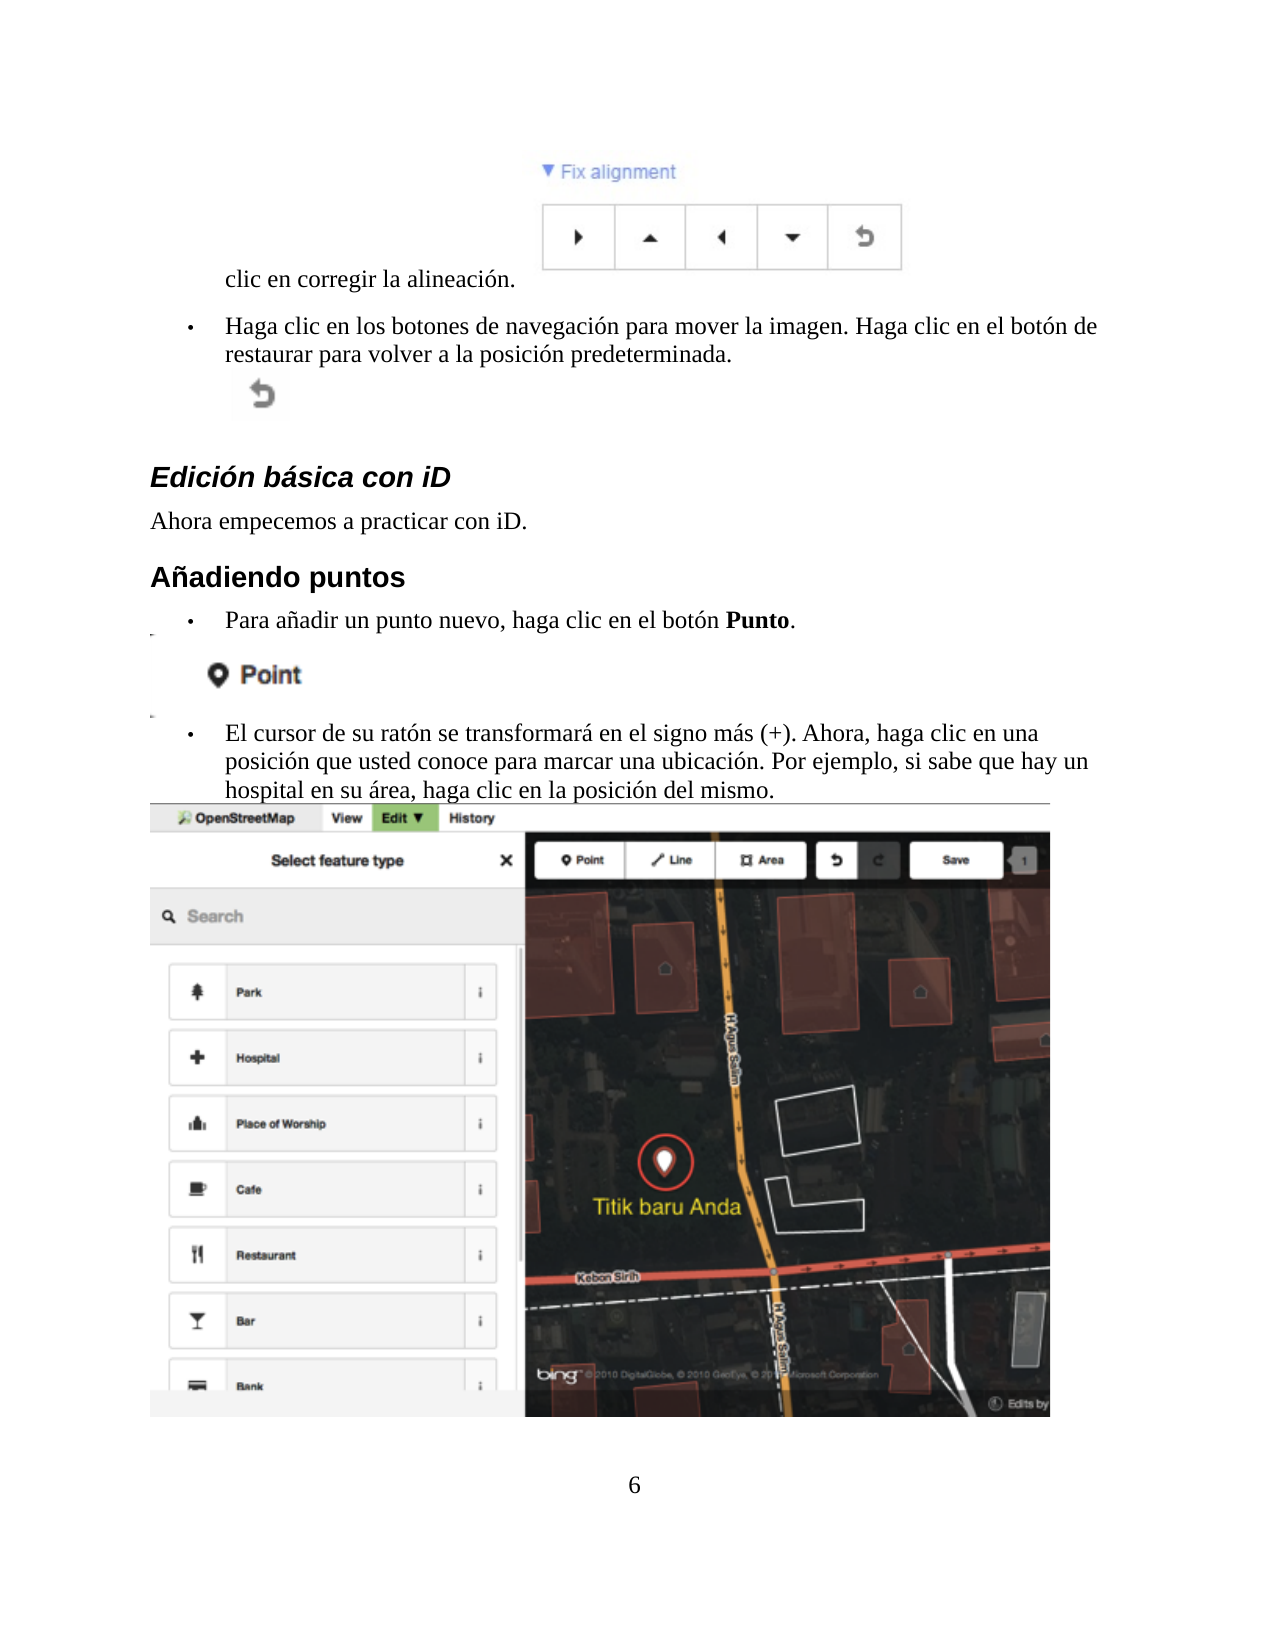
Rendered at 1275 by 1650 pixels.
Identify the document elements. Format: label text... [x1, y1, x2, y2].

subtitle Edición básica con iD [150, 460, 1125, 493]
subtitle Añadiendo puntos [150, 559, 1125, 593]
list El cursor de su ratón se transformará en el signo más (+). Ahora, haga clic en una posición que usted conoce para marcar una ubicación. Por ejemplo, si sabe que hay un hospital en su área, haga clic en la posición del mismo. [187, 718, 1125, 804]
picture [231, 368, 290, 421]
picture [522, 150, 929, 288]
list Haga clic en los botones de navegación para mover la imagen. Haga clic en el botón de restaurar para volver a la posición predeterminada. [187, 311, 1125, 426]
text Ahora empecemos a practicar con iD. [150, 506, 1125, 534]
picture [150, 634, 342, 718]
list clic en corregir la alineación. [187, 150, 1125, 293]
picture [150, 803, 1050, 1417]
list Para añadir un punto nuevo, haga clic en el botón Punto. [187, 606, 1125, 634]
